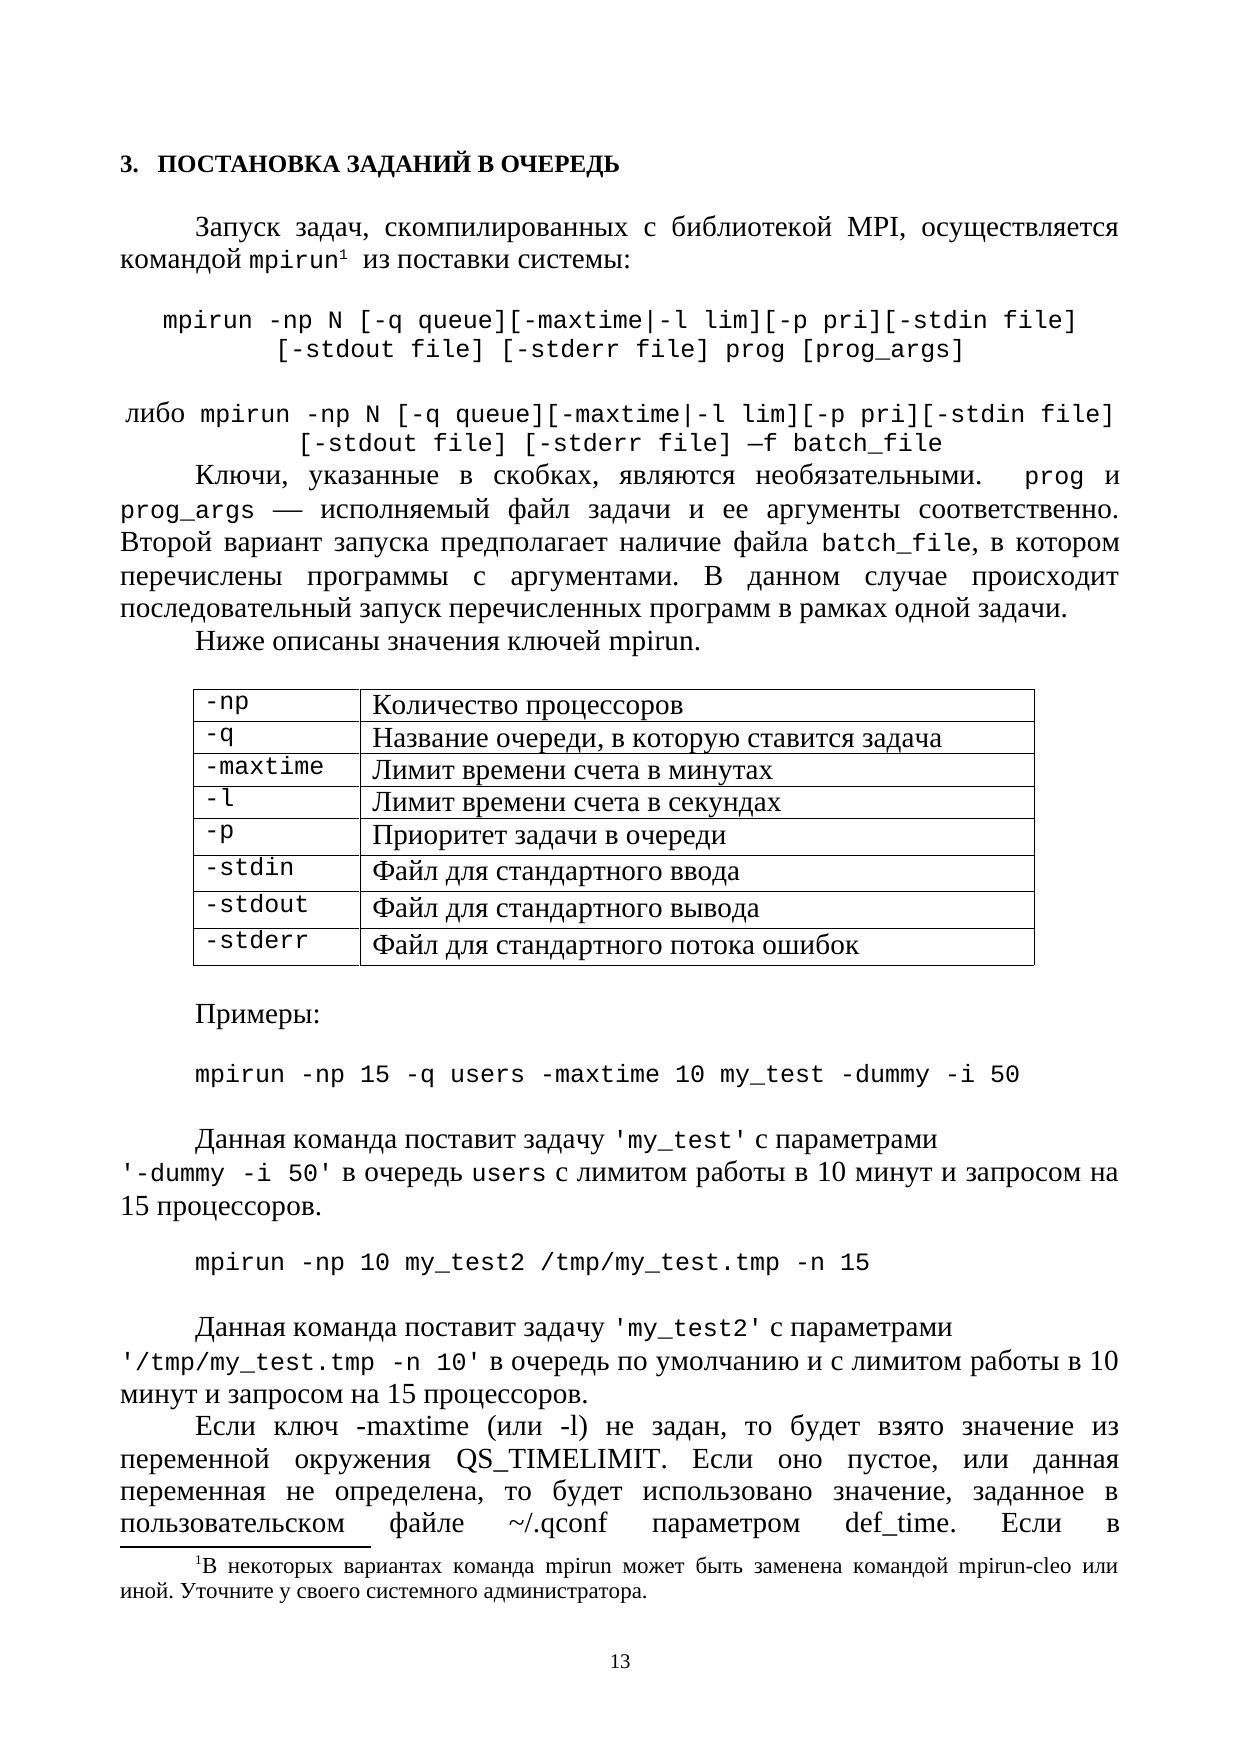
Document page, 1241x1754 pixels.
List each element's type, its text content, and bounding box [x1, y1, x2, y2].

text mpirun -np 10 my_test2 /tmp/my_test.tmp -n 15 [120, 1250, 1120, 1278]
text Примеры: [120, 997, 1120, 1029]
text В некоторых вариантах команда mpirun может быть заменена командой mpirun-cleo или иной. Уточните у своего системного администратора. [120, 1553, 1120, 1604]
text Данная команда поставит задачу 'my_test2' с параметрами '/tmp/my_test.tmp -n 10' в очередь по умолчанию и с лимитом работы в 10 минут и запросом на 15 процессоров. [120, 1310, 1120, 1410]
table_cell -l [194, 787, 359, 818]
text либо mpirun -np N [-q queue][-maxtime|-l lim][-p pri][-stdin file] [120, 397, 1120, 430]
table_cell Файл для стандартного потока ошибок [361, 929, 1034, 965]
text mpirun -np 15 -q users -maxtime 10 my_test -dummy -i 50 [120, 1062, 1120, 1090]
table_header Количество процессоров [361, 690, 1034, 721]
text mpirun -np N [-q queue][-maxtime|-l lim][-p pri][-stdin file] [120, 308, 1120, 336]
text Запуск задач, скомпилированных с библиотекой MPI, осуществляется командой mpirun из поставки системы: [120, 210, 1120, 276]
text [-stdout file] [-stderr file] —f batch_file [120, 430, 1120, 459]
table_cell Лимит времени счета в секундах [361, 787, 1034, 818]
table_cell Название очереди, в которую ставится задача [361, 722, 1034, 753]
subtitle Постановка заданий в очередь [120, 150, 1120, 178]
table_cell -maxtime [194, 754, 359, 786]
table_cell -stdin [194, 856, 359, 891]
table_cell Приоритет задачи в очереди [361, 819, 1034, 855]
table_cell Файл для стандартного вывода [361, 892, 1034, 928]
table_cell Лимит времени счета в минутах [361, 754, 1034, 786]
table_header -np [194, 690, 359, 721]
table_cell -q [194, 722, 359, 753]
table_cell -p [194, 819, 359, 855]
text Данная команда поставит задачу 'my_test' с параметрами '-dummy -i 50' в очередь users с лимитом работы в 10 минут и запросом на 15 процессоров. [120, 1122, 1120, 1222]
text Ниже описаны значения ключей mpirun. [120, 624, 1120, 656]
table_cell Файл для стандартного ввода [361, 856, 1034, 891]
text Если ключ -maxtime (или -l) не задан, то будет взято значение из переменной окружения QS_TIMELIMIT. Если оно пустое, или данная переменная не определена, то будет использовано значение, заданное в пользовательском файле ~/.qconf параметром def_time. Если в [120, 1410, 1120, 1539]
text [-stdout file] [-stderr file] prog [prog_args] [120, 336, 1120, 364]
table_cell -stdout [194, 892, 359, 928]
table_cell -stderr [194, 929, 359, 965]
text Ключи, указанные в скобках, являются необязательными. prog и prog_args — исполняемый файл задачи и ее аргументы соответственно. Второй вариант запуска предполагает наличие файла batch_file, в котором перечислены программы с аргументами. В данном случае происходит последовательный запуск перечисленных программ в рамках одной задачи. [120, 459, 1120, 624]
